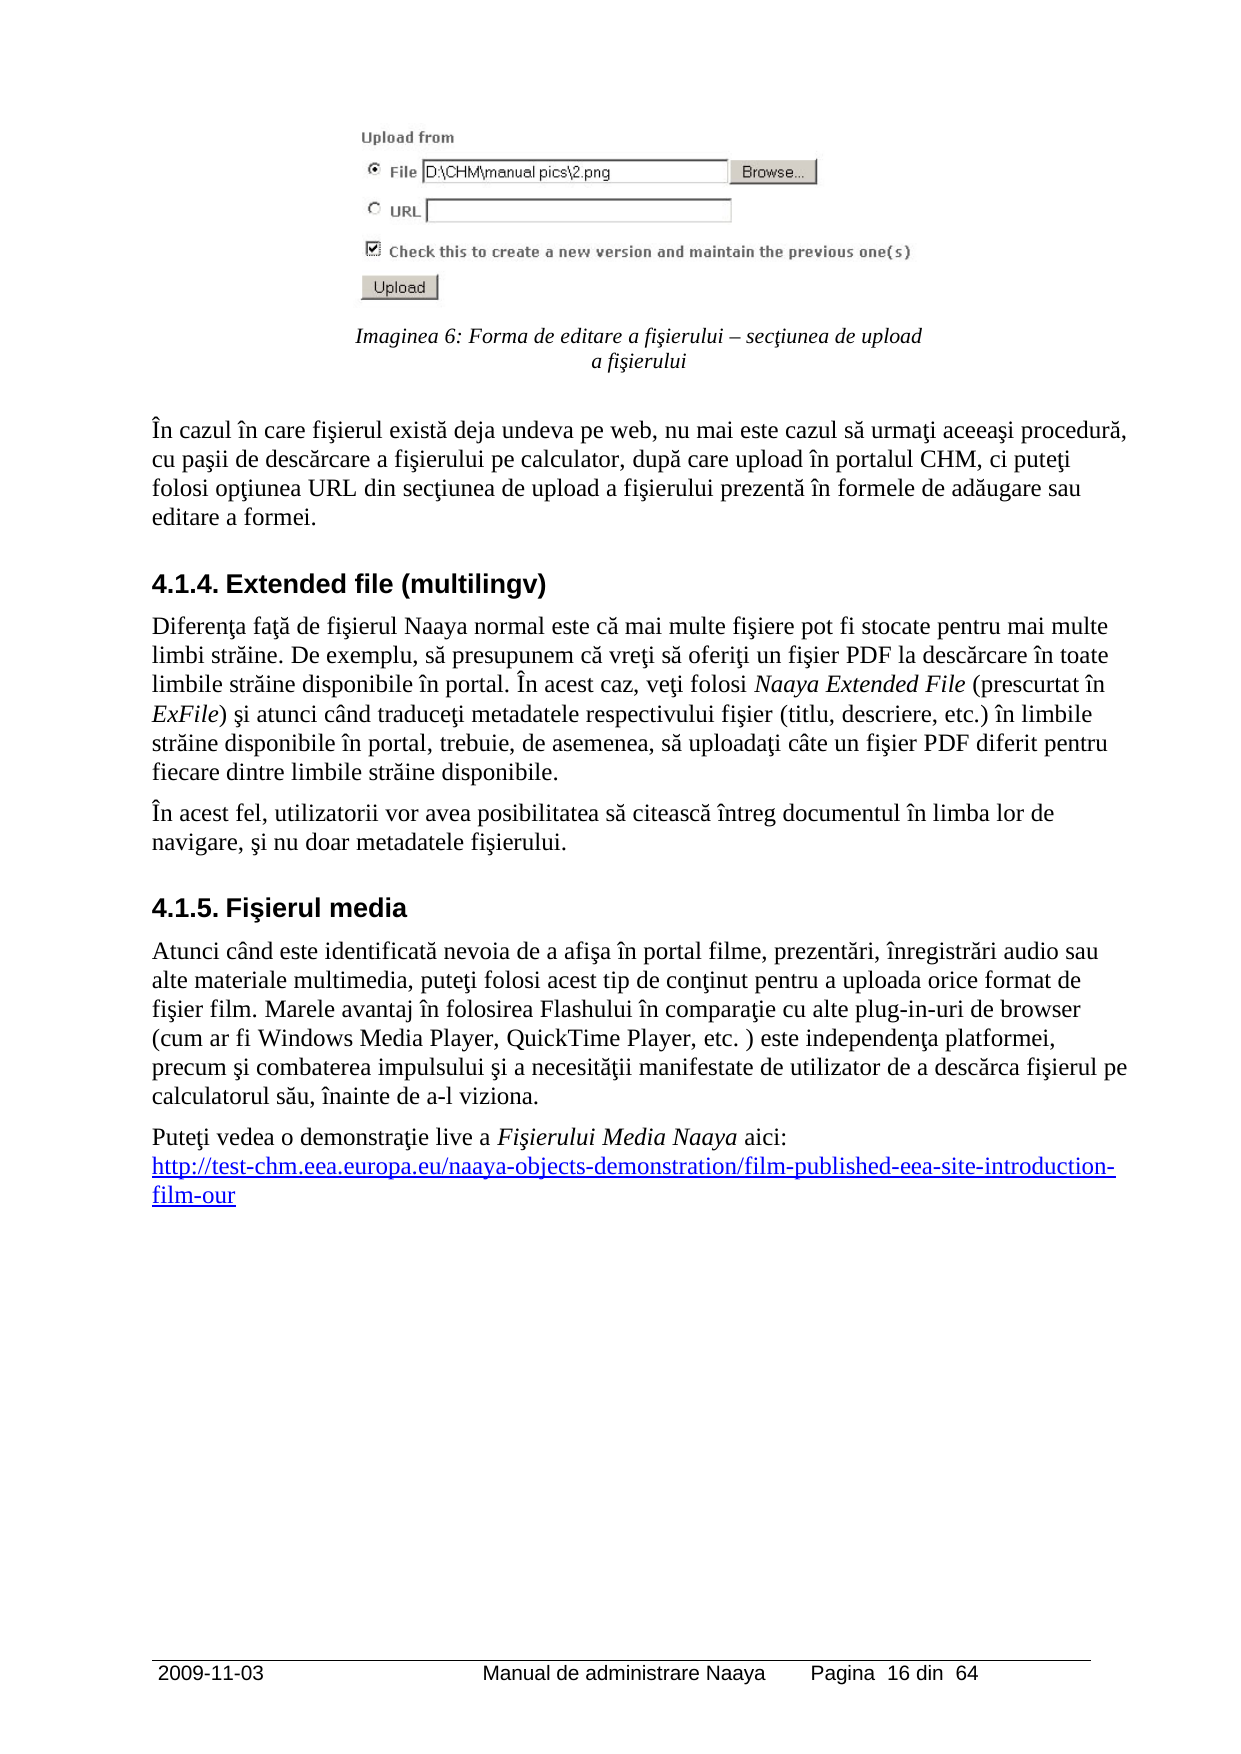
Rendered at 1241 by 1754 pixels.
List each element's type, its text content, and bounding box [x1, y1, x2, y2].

subtitle Extended file (multilingv) [152, 568, 1128, 599]
text În cazul în care fişierul există deja undeva pe web, nu mai este cazul să urmaţi aceeaşi procedură, cu paşii de descărcare a fişierului pe calculator, după care upload în portalul CHM, ci puteţi folosi opţiunea URL din secţiunea de upload a fişierului prezentă în formele de adăugare sau editare a formei. [152, 415, 1128, 531]
picture [353, 114, 927, 323]
text Atunci când este identificată nevoia de a afişa în portal filme, prezentări, înregistrări audio sau alte materiale multimedia, puteţi folosi acest tip de conţinut pentru a uploada orice format de fişier film. Marele avantaj în folosirea Flashului în comparaţie cu alte plug-in-uri de browser (cum ar fi Windows Media Player, QuickTime Player, etc. ) este independenţa platformei, precum şi combaterea impulsului şi a necesităţii manifestate de utilizator de a descărca fişierul pe calculatorul său, înainte de a-l viziona. [152, 936, 1128, 1110]
text Diferenţa faţă de fişierul Naaya normal este că mai multe fişiere pot fi stocate pentru mai multe limbi străine. De exemplu, să presupunem că vreţi să oferiţi un fişier PDF la descărcare în toate limbile străine disponibile în portal. În acest caz, veţi folosi Naaya Extended File (prescurtat în ExFile) şi atunci când traduceţi metadatele respectivului fişier (titlu, descriere, etc.) în limbile străine disponibile în portal, trebuie, de asemenea, să uploadaţi câte un fişier PDF diferit pentru fiecare dintre limbile străine disponibile. [152, 611, 1128, 786]
text În acest fel, utilizatorii vor avea posibilitatea să citească întreg documentul în limba lor de navigare, şi nu doar metadatele fişierului. [152, 797, 1128, 856]
text Imaginea 6: Forma de editare a fişierului – secţiunea de upload a fişierului [353, 323, 926, 374]
subtitle Fişierul media [152, 892, 1128, 923]
text Puteţi vedea o demonstraţie live a Fişierului Media Naaya aici: http://test-chm.eea.europa.eu/naaya-objects-demonstration/film-published-eea-site-introduction-film-our [152, 1122, 1128, 1209]
